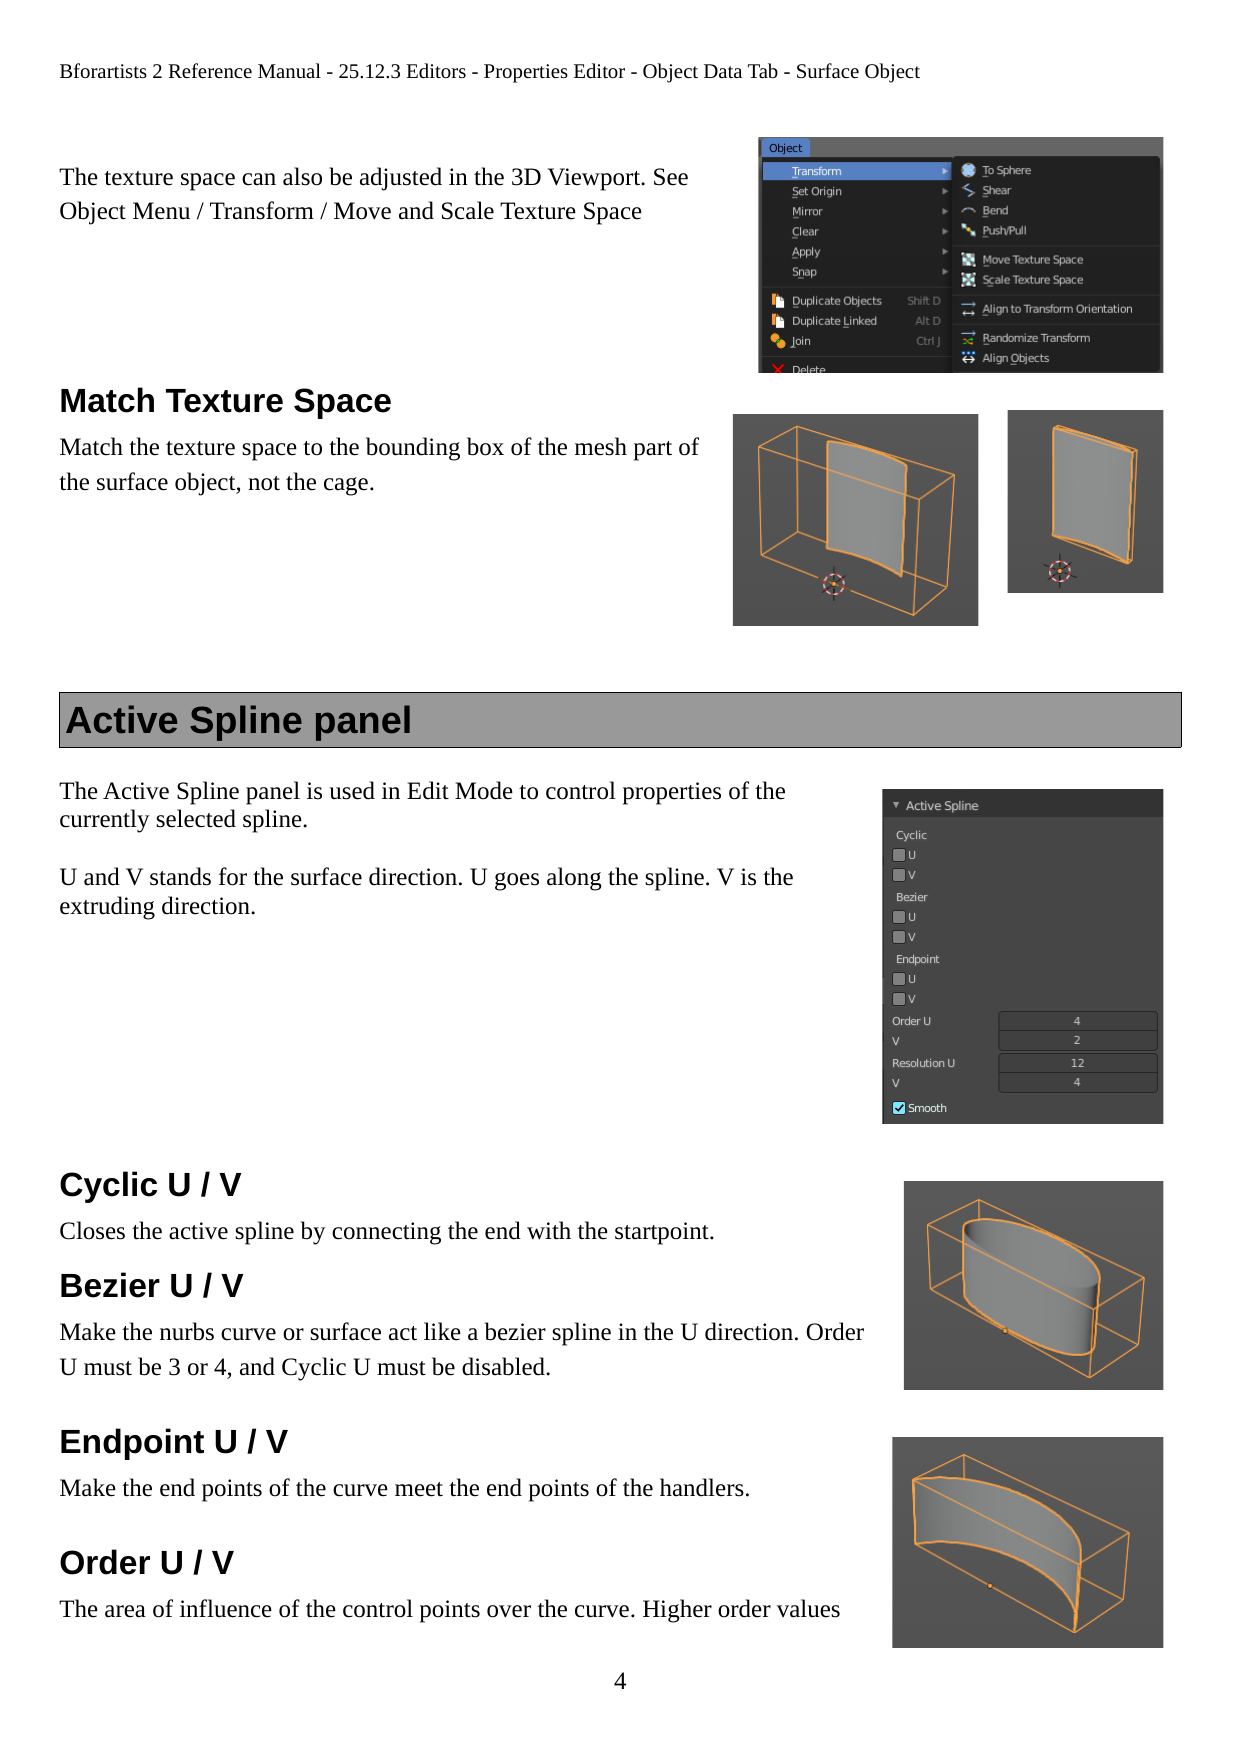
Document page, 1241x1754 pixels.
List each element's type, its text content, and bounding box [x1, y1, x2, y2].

picture [903, 1181, 1164, 1390]
text Closes the active spline by connecting the end with the startpoint. [59, 1216, 903, 1245]
subtitle Cyclic U / V [59, 1165, 1181, 1204]
picture [882, 789, 1164, 1124]
subtitle [1164, 1543, 1181, 1581]
text The Active Spline panel is used in Edit Mode to control properties of the currently selected spline. [59, 776, 1181, 833]
text The area of influence of the control points over the curve. Higher order values [59, 1594, 892, 1622]
text Make the end points of the curve meet the end points of the handlers. [59, 1473, 892, 1501]
text The texture space can also be adjusted in the 3D Viewport. See Object Menu / Transform / Move and Scale Texture Space [59, 162, 758, 225]
subtitle Bezier U / V [59, 1266, 903, 1305]
subtitle Match Texture Space [59, 381, 1181, 420]
text Make the nurbs curve or surface act like a bezier spline in the U direction. Order U must be 3 or 4, and Cyclic U must be disabled. [59, 1317, 903, 1380]
picture [732, 414, 979, 626]
table_header Active Spline panel [60, 693, 1181, 747]
subtitle Endpoint U / V [59, 1422, 1181, 1460]
subtitle [1164, 1266, 1181, 1305]
text U and V stands for the surface direction. U goes along the spline. V is the extruding direction. [59, 862, 882, 919]
text Match the texture space to the bounding box of the mesh part of the surface object, not the cage. [59, 432, 732, 495]
subtitle Order U / V [59, 1543, 892, 1581]
picture [1007, 410, 1164, 593]
picture [892, 1437, 1164, 1648]
picture [758, 137, 1164, 373]
